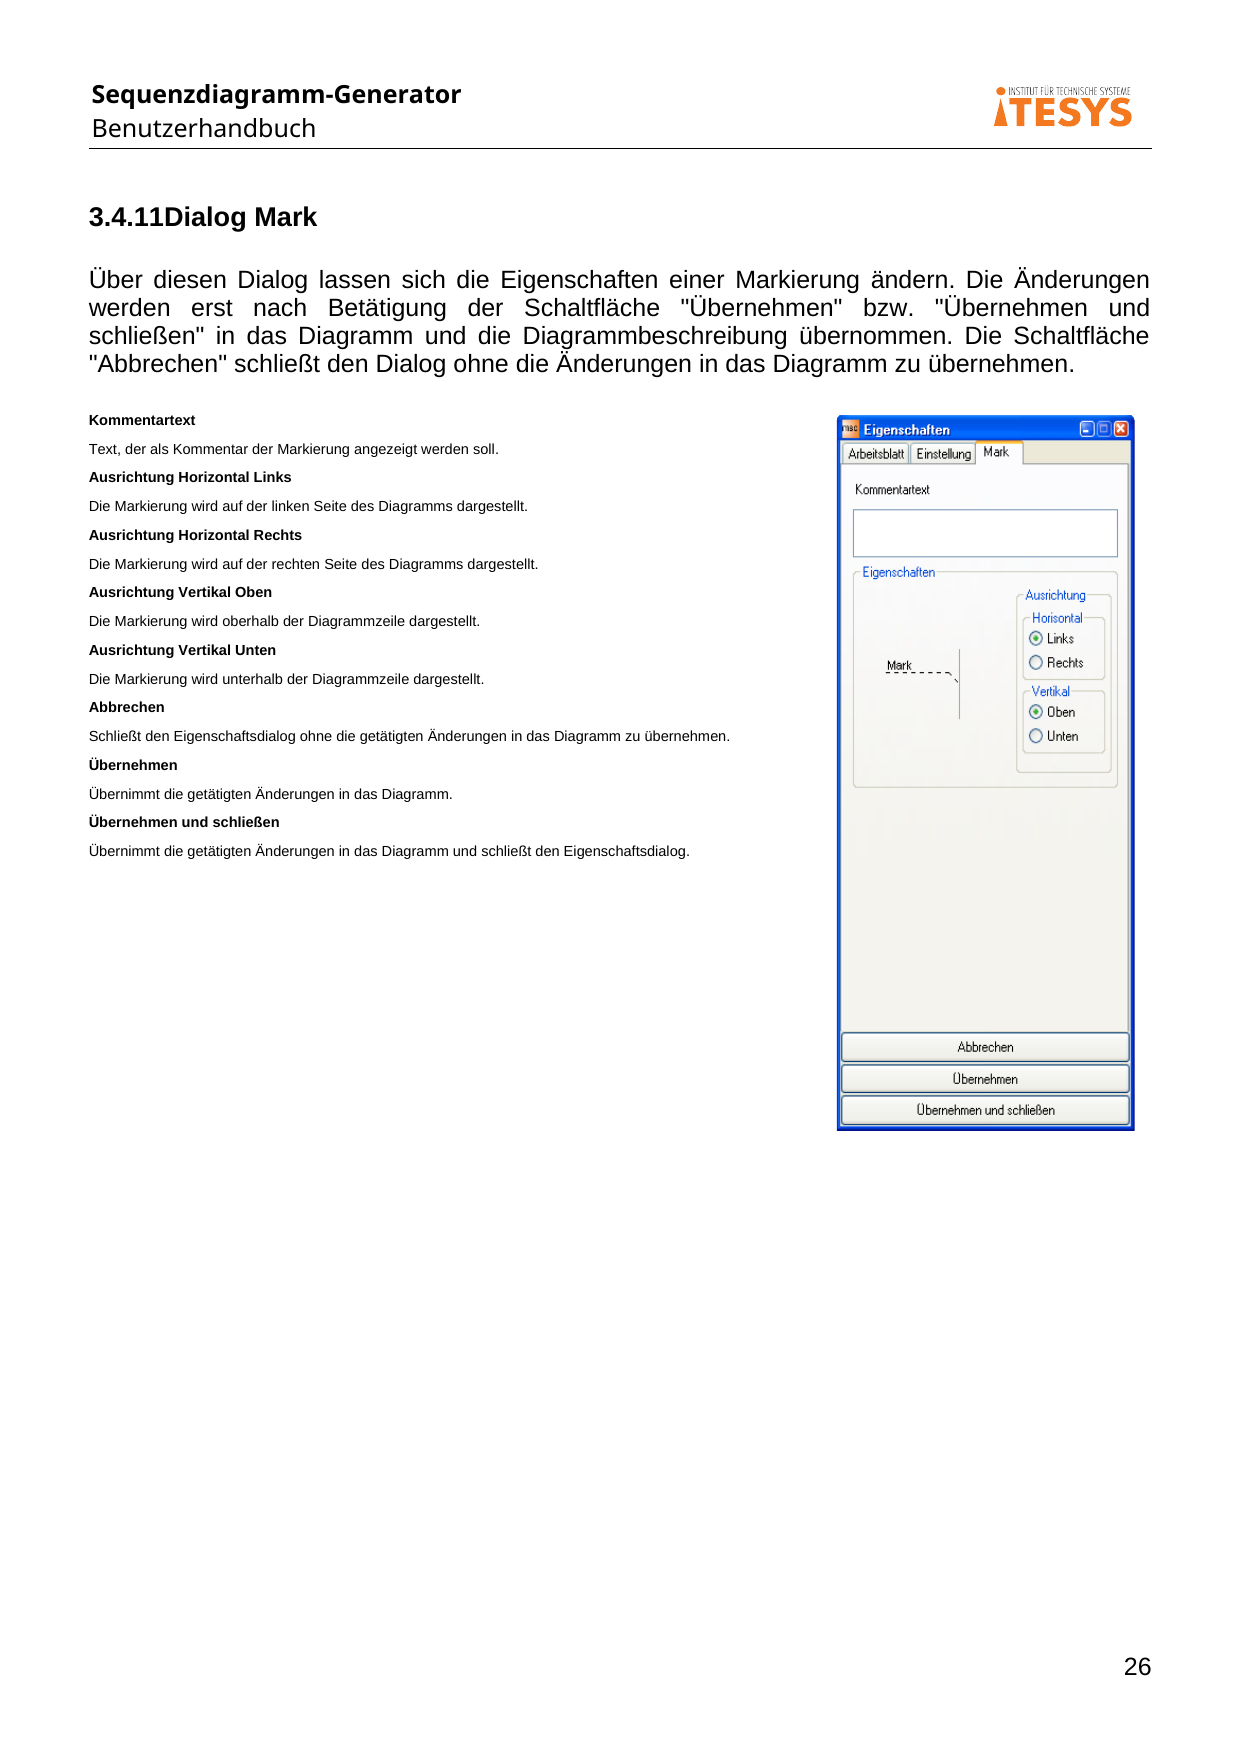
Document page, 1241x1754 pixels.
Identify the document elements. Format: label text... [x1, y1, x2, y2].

table_cell Ausrichtung Horizontal Rechts [89, 521, 810, 549]
table_cell Übernehmen und schließen [89, 808, 810, 837]
table_cell Die Markierung wird unterhalb der Diagrammzeile dargestellt. [89, 665, 810, 693]
table_header [810, 406, 1151, 1139]
table_header Kommentartext [89, 406, 810, 434]
table_cell Übernimmt die getätigten Änderungen in das Diagramm und schließt den Eigenschaftsdialog. [89, 837, 810, 866]
picture [993, 85, 1133, 127]
table_cell Text, der als Kommentar der Markierung angezeigt werden soll. [89, 435, 810, 463]
table_cell Übernimmt die getätigten Änderungen in das Diagramm. [89, 780, 810, 808]
table_cell Ausrichtung Vertikal Unten [89, 636, 810, 664]
picture [836, 415, 1135, 1131]
table_cell Die Markierung wird auf der linken Seite des Diagramms dargestellt. [89, 492, 810, 521]
table_cell Die Markierung wird oberhalb der Diagrammzeile dargestellt. [89, 607, 810, 636]
table_header [89, 866, 810, 1139]
table_cell Die Markierung wird auf der rechten Seite des Diagramms dargestellt. [89, 550, 810, 578]
table_cell Ausrichtung Vertikal Oben [89, 578, 810, 607]
table_cell Abbrechen [89, 693, 810, 722]
text Über diesen Dialog lassen sich die Eigenschaften einer Markierung ändern. Die Änderungen werden erst nach Betätigung der Schaltfläche "Übernehmen" bzw. "Übernehmen und schließen" in das Diagramm und die Diagrammbeschreibung übernommen. Die Schaltfläche "Abbrechen" schließt den Dialog ohne die Änderungen in das Diagramm zu übernehmen. [88, 266, 1152, 378]
table_cell Schließt den Eigenschaftsdialog ohne die getätigten Änderungen in das Diagramm zu übernehmen. [89, 722, 810, 751]
table_cell Übernehmen [89, 751, 810, 779]
table_cell Ausrichtung Horizontal Links [89, 463, 810, 492]
subtitle Dialog Mark [88, 202, 1152, 232]
